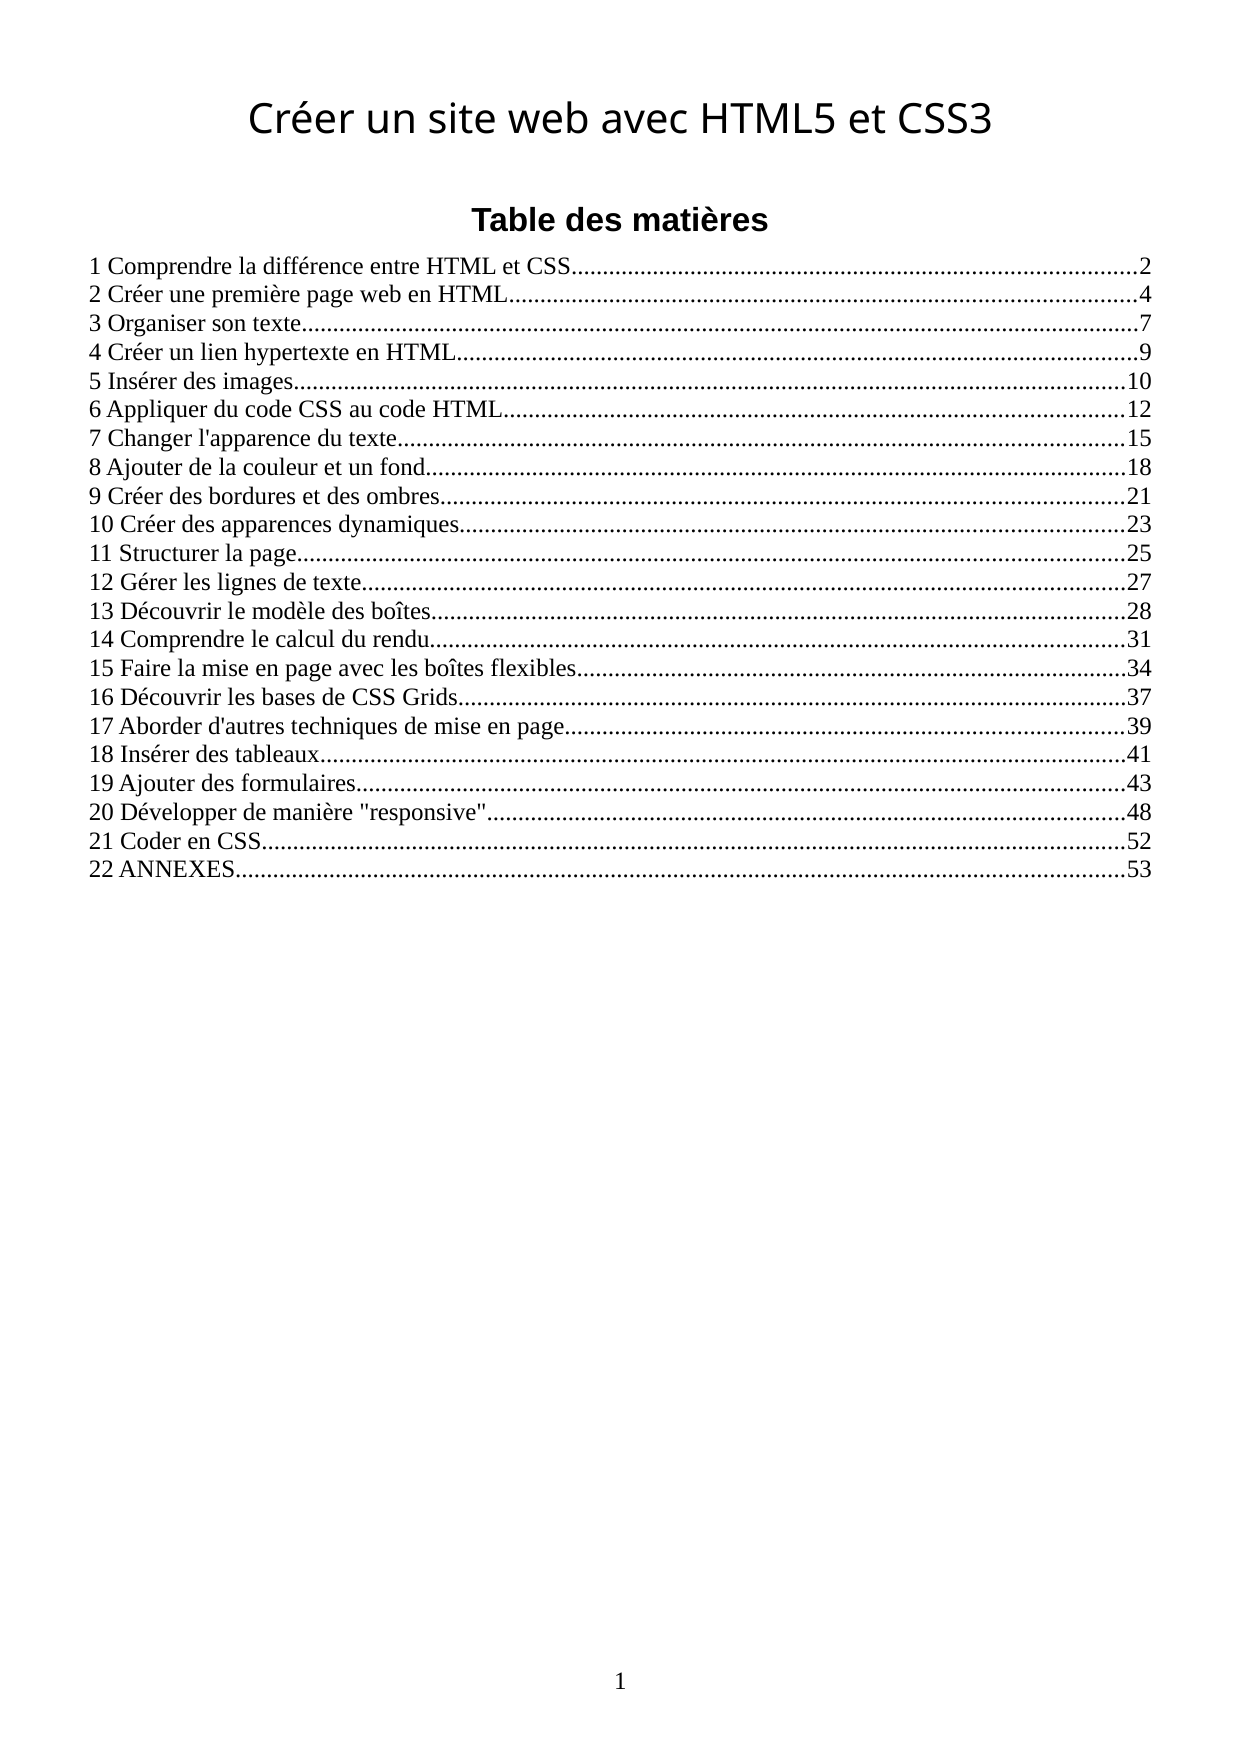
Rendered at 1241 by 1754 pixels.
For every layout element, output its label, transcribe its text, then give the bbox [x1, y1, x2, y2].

text 15 Faire la mise en page avec les boîtes flexibles 34 [88, 653, 1152, 682]
text 18 Insérer des tableaux 41 [88, 739, 1152, 768]
text 13 Découvrir le modèle des boîtes 28 [88, 596, 1152, 624]
text 2 Créer une première page web en HTML 4 [88, 279, 1152, 308]
text 17 Aborder d'autres techniques de mise en page 39 [88, 711, 1152, 739]
text 19 Ajouter des formulaires 43 [88, 768, 1152, 797]
text 22 ANNEXES 53 [88, 854, 1152, 883]
text 20 Développer de manière "responsive" 48 [88, 797, 1152, 826]
text 4 Créer un lien hypertexte en HTML 9 [88, 337, 1152, 366]
text 12 Gérer les lignes de texte 27 [88, 567, 1152, 596]
text 10 Créer des apparences dynamiques 23 [88, 509, 1152, 538]
text 6 Appliquer du code CSS au code HTML 12 [88, 394, 1152, 423]
text 21 Coder en CSS 52 [88, 826, 1152, 854]
text 14 Comprendre le calcul du rendu 31 [88, 624, 1152, 653]
text 8 Ajouter de la couleur et un fond 18 [88, 452, 1152, 481]
text 7 Changer l'apparence du texte 15 [88, 423, 1152, 452]
text 1 Comprendre la différence entre HTML et CSS 2 [88, 251, 1152, 279]
subtitle Table des matières [88, 200, 1152, 238]
text 11 Structurer la page 25 [88, 538, 1152, 567]
text 9 Créer des bordures et des ombres 21 [88, 481, 1152, 509]
text 5 Insérer des images 10 [88, 366, 1152, 394]
text 3 Organiser son texte 7 [88, 308, 1152, 337]
text 16 Découvrir les bases de CSS Grids 37 [88, 682, 1152, 711]
